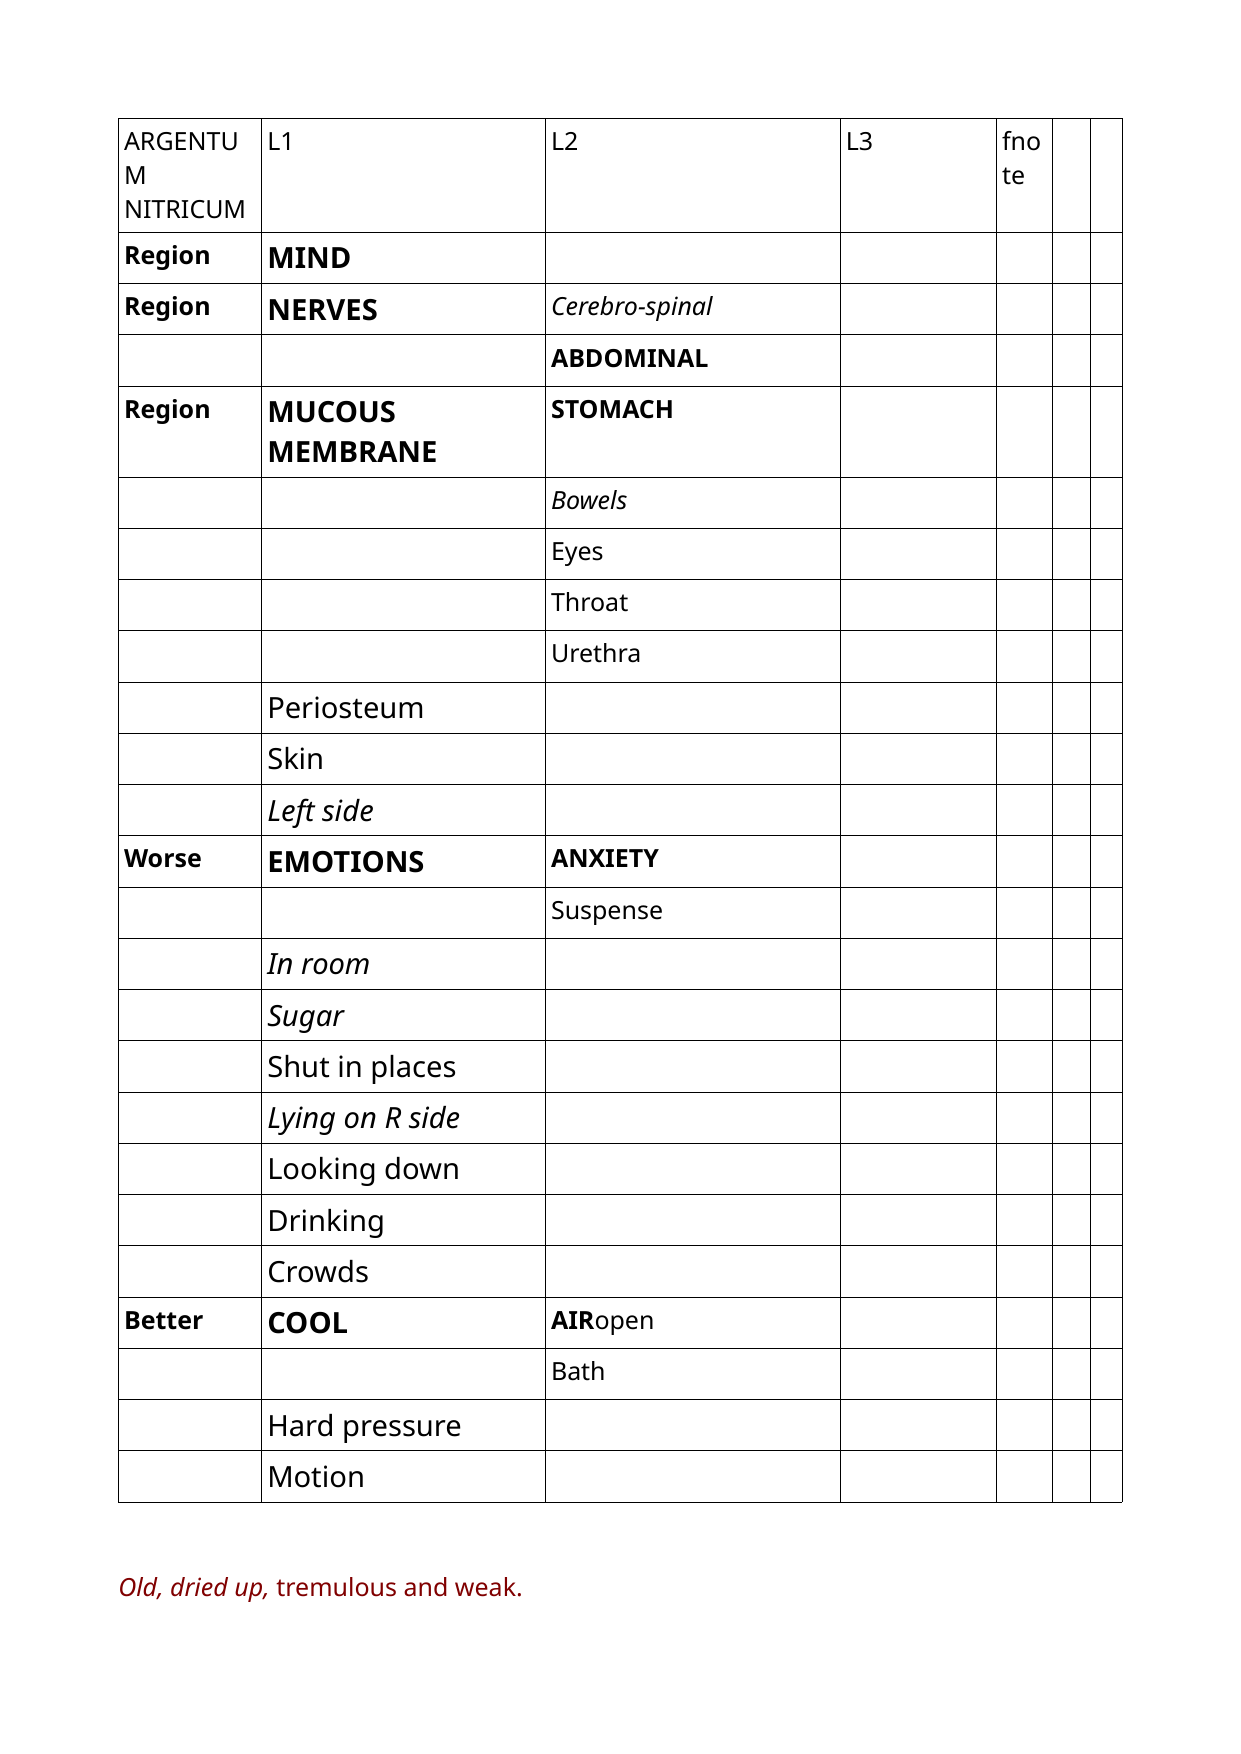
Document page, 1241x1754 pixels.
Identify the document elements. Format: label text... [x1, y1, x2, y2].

table_cell Shut in places [262, 1041, 545, 1092]
table_cell [546, 1195, 840, 1245]
table_cell [997, 1349, 1052, 1399]
table_cell [546, 990, 840, 1040]
table_cell [997, 631, 1052, 682]
table_cell [841, 580, 996, 630]
table_cell NERVES [262, 284, 545, 334]
table_cell Bowels [546, 478, 840, 528]
table_cell [1053, 1093, 1090, 1143]
table_cell [997, 1298, 1052, 1348]
table_cell [1053, 529, 1090, 579]
table_cell [841, 1298, 996, 1348]
table_cell [546, 1041, 840, 1092]
table_cell [1091, 631, 1122, 682]
table_cell [1053, 233, 1090, 283]
table_cell [1053, 478, 1090, 528]
text Old, dried up, tremulous and weak. [118, 1570, 1122, 1604]
table_cell [1091, 1041, 1122, 1092]
table_cell MUCOUS MEMBRANE [262, 387, 545, 477]
table_cell [1053, 1298, 1090, 1348]
table_cell [262, 631, 545, 682]
table_cell [119, 529, 261, 579]
table_cell [119, 1093, 261, 1143]
table_cell Region [119, 233, 261, 283]
table_header L2 [546, 119, 840, 232]
table_cell [841, 836, 996, 887]
table_cell Region [119, 284, 261, 334]
table_cell [841, 1093, 996, 1143]
table_cell [1091, 683, 1122, 733]
table_cell [841, 478, 996, 528]
table_cell [841, 1349, 996, 1399]
table_cell Sugar [262, 990, 545, 1040]
table_cell [841, 1451, 996, 1502]
table_cell [997, 284, 1052, 334]
table_cell Urethra [546, 631, 840, 682]
table_cell Worse [119, 836, 261, 887]
table_cell [1091, 335, 1122, 386]
table_cell [841, 233, 996, 283]
table_cell [546, 1400, 840, 1450]
table_cell Suspense [546, 888, 840, 938]
table_cell [119, 1349, 261, 1399]
table_cell [997, 1246, 1052, 1297]
table_cell [262, 888, 545, 938]
table_cell MIND [262, 233, 545, 283]
table_cell [1091, 1195, 1122, 1245]
table_cell Lying on R side [262, 1093, 545, 1143]
table_cell Crowds [262, 1246, 545, 1297]
table_header L1 [262, 119, 545, 232]
table_cell [119, 631, 261, 682]
table_cell [1053, 1349, 1090, 1399]
table_cell [841, 939, 996, 989]
table_cell [841, 734, 996, 784]
table_cell [1091, 939, 1122, 989]
table_cell [997, 478, 1052, 528]
table_cell [1091, 888, 1122, 938]
table_cell [997, 1144, 1052, 1194]
table_cell [1053, 1041, 1090, 1092]
table_cell [841, 631, 996, 682]
table_cell [1091, 1349, 1122, 1399]
table_cell [997, 836, 1052, 887]
table_cell Left side [262, 785, 545, 835]
table_cell [119, 1400, 261, 1450]
table_cell Skin [262, 734, 545, 784]
table_cell [119, 1041, 261, 1092]
table_cell [1091, 580, 1122, 630]
table_cell [119, 1451, 261, 1502]
table_cell In room [262, 939, 545, 989]
table_cell [997, 939, 1052, 989]
table_cell ANXIETY [546, 836, 840, 887]
table_cell [262, 580, 545, 630]
table_cell [119, 335, 261, 386]
table_cell [997, 785, 1052, 835]
table_cell [997, 734, 1052, 784]
table_cell [262, 335, 545, 386]
table_cell [1091, 836, 1122, 887]
table_cell [119, 1246, 261, 1297]
table_cell [119, 785, 261, 835]
table_cell EMOTIONS [262, 836, 545, 887]
table_cell [997, 580, 1052, 630]
table_cell Periosteum [262, 683, 545, 733]
table_cell [997, 1093, 1052, 1143]
table_cell [841, 284, 996, 334]
table_cell [546, 939, 840, 989]
table_cell STOMACH [546, 387, 840, 477]
table_cell [1091, 387, 1122, 477]
table_cell [119, 1144, 261, 1194]
table_cell [997, 683, 1052, 733]
table_cell Bath [546, 1349, 840, 1399]
table_cell COOL [262, 1298, 545, 1348]
table_cell [997, 233, 1052, 283]
table_cell [1053, 888, 1090, 938]
table_cell [841, 1400, 996, 1450]
table_cell [1091, 478, 1122, 528]
table_cell Drinking [262, 1195, 545, 1245]
table_cell [119, 683, 261, 733]
table_cell [1091, 1093, 1122, 1143]
table_cell [546, 1246, 840, 1297]
table_cell [1053, 683, 1090, 733]
table_cell [119, 888, 261, 938]
table_cell [1053, 1246, 1090, 1297]
table_cell [997, 1400, 1052, 1450]
table_cell [1053, 785, 1090, 835]
table_cell AIRopen [546, 1298, 840, 1348]
table_cell [841, 1195, 996, 1245]
table_cell [1091, 233, 1122, 283]
table_cell [1091, 734, 1122, 784]
table_cell [997, 888, 1052, 938]
table_cell Better [119, 1298, 261, 1348]
table_cell [841, 1041, 996, 1092]
table_cell [1091, 1298, 1122, 1348]
table_cell [1091, 1451, 1122, 1502]
table_cell [841, 888, 996, 938]
table_cell [262, 1349, 545, 1399]
table_cell [119, 478, 261, 528]
table_cell [1053, 284, 1090, 334]
table_cell Hard pressure [262, 1400, 545, 1450]
table_cell [1053, 1451, 1090, 1502]
table_cell [997, 335, 1052, 386]
table_cell [997, 1195, 1052, 1245]
table_cell [841, 990, 996, 1040]
table_cell [1053, 990, 1090, 1040]
table_cell [1091, 785, 1122, 835]
table_cell [841, 785, 996, 835]
table_cell [1053, 939, 1090, 989]
table_cell [546, 1451, 840, 1502]
table_cell [841, 529, 996, 579]
table_header [1091, 119, 1122, 232]
table_cell Throat [546, 580, 840, 630]
table_cell [546, 1144, 840, 1194]
table_cell [1053, 631, 1090, 682]
table_cell [262, 529, 545, 579]
table_cell [1053, 1400, 1090, 1450]
table_cell [1053, 1195, 1090, 1245]
table_cell [546, 785, 840, 835]
table_cell [841, 1144, 996, 1194]
table_cell [262, 478, 545, 528]
table_cell [1091, 990, 1122, 1040]
table_cell Motion [262, 1451, 545, 1502]
table_cell [841, 335, 996, 386]
table_cell Cerebro-spinal [546, 284, 840, 334]
table_cell [1053, 580, 1090, 630]
table_header L3 [841, 119, 996, 232]
table_cell Eyes [546, 529, 840, 579]
table_cell [1053, 734, 1090, 784]
table_cell [997, 1451, 1052, 1502]
table_cell [997, 387, 1052, 477]
table_cell [1053, 387, 1090, 477]
table_header ARGENTUM NITRICUM [119, 119, 261, 232]
table_cell [546, 1093, 840, 1143]
table_cell [841, 683, 996, 733]
table_cell [1091, 1400, 1122, 1450]
table_cell [1053, 335, 1090, 386]
table_cell [1091, 284, 1122, 334]
table_cell [1053, 1144, 1090, 1194]
table_cell [119, 734, 261, 784]
table_cell [119, 580, 261, 630]
table_cell [119, 990, 261, 1040]
table_cell [546, 233, 840, 283]
table_cell [997, 990, 1052, 1040]
table_cell [1091, 1144, 1122, 1194]
table_cell [546, 734, 840, 784]
table_cell [1091, 529, 1122, 579]
table_cell ABDOMINAL [546, 335, 840, 386]
table_header [1053, 119, 1090, 232]
table_cell [841, 1246, 996, 1297]
table_cell [1091, 1246, 1122, 1297]
table_cell [997, 1041, 1052, 1092]
table_cell [546, 683, 840, 733]
table_cell Region [119, 387, 261, 477]
table_cell [997, 529, 1052, 579]
table_cell [119, 939, 261, 989]
table_cell Looking down [262, 1144, 545, 1194]
table_cell [841, 387, 996, 477]
table_header fnote [997, 119, 1052, 232]
table_cell [1053, 836, 1090, 887]
table_cell [119, 1195, 261, 1245]
